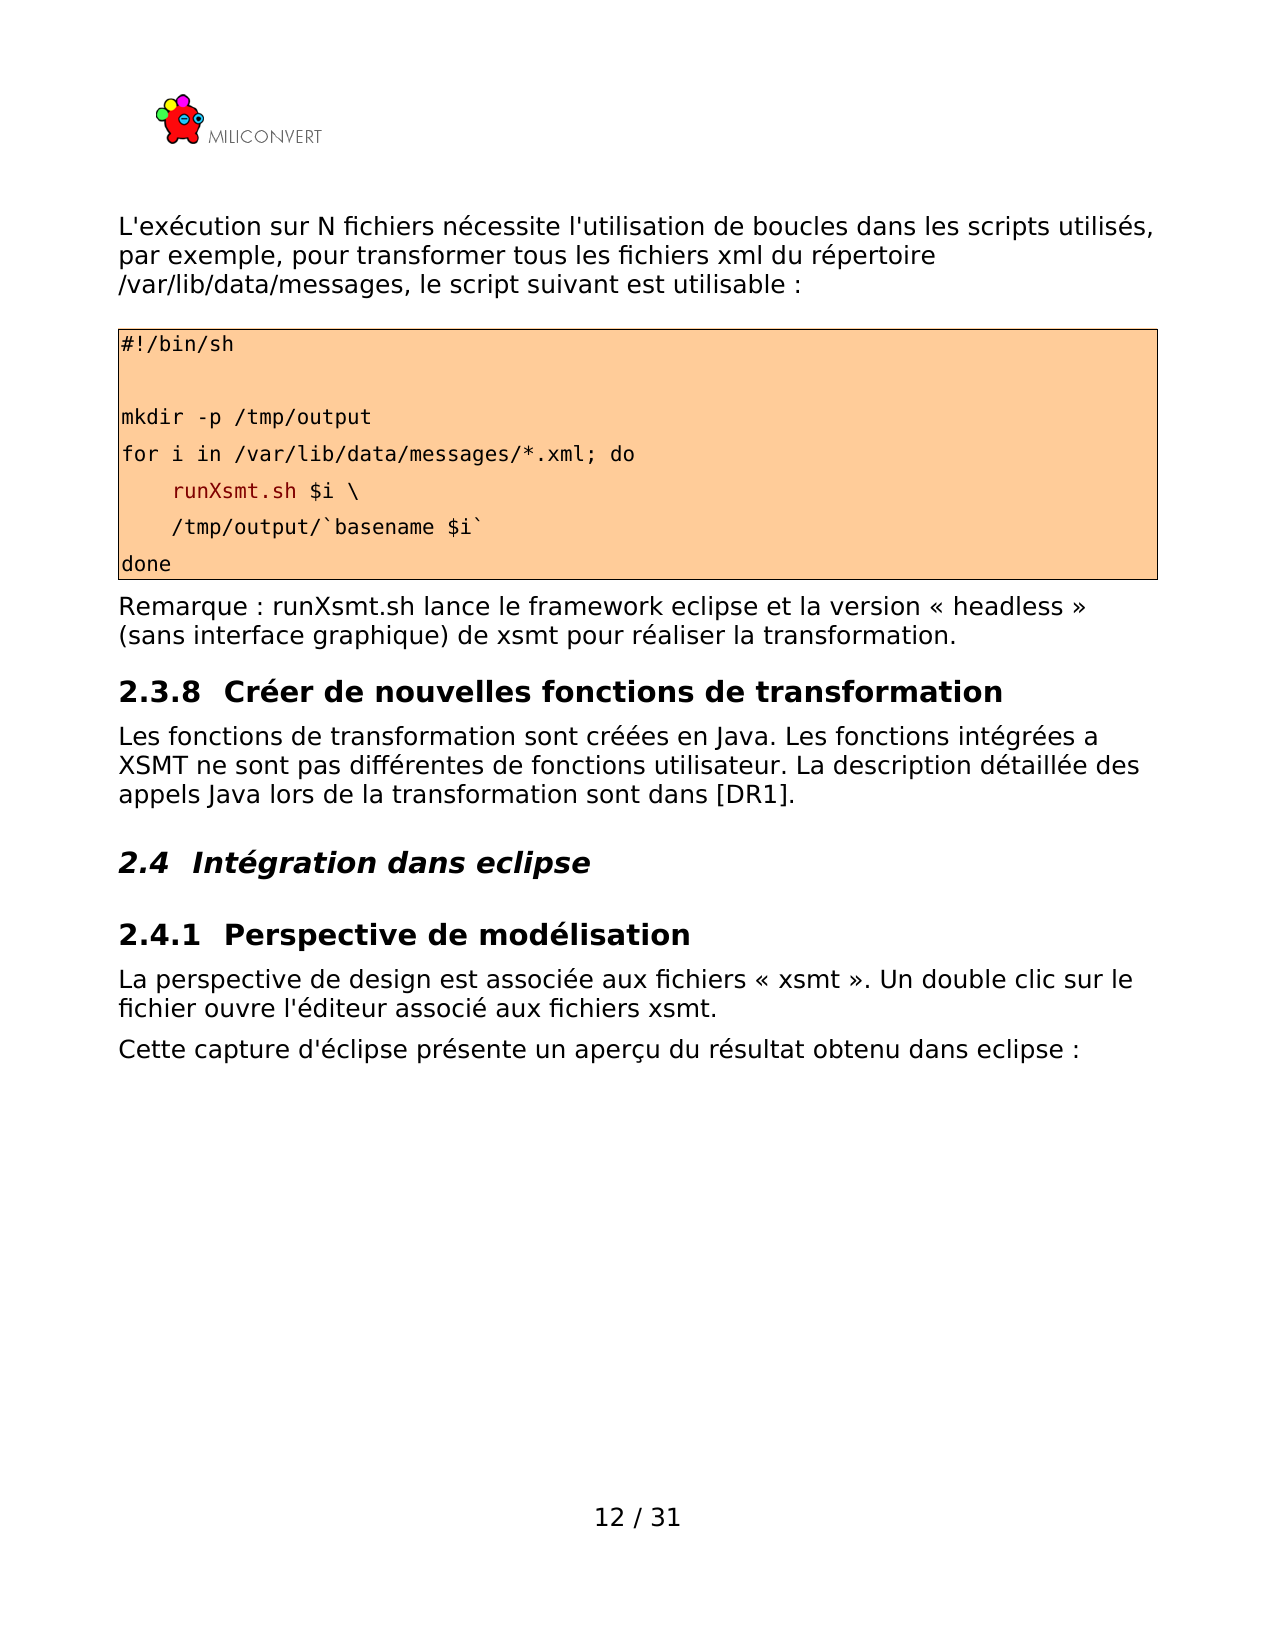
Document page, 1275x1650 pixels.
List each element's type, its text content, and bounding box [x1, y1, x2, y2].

subtitle Créer de nouvelles fonctions de transformation [118, 675, 1157, 709]
text runXsmt.sh $i \ [119, 476, 1157, 503]
subtitle Perspective de modélisation [118, 918, 1157, 952]
text La perspective de design est associée aux fichiers « xsmt ». Un double clic sur le fichier ouvre l'éditeur associé aux fichiers xsmt. [118, 965, 1157, 1023]
text Les fonctions de transformation sont créées en Java. Les fonctions intégrées a XSMT ne sont pas différentes de fonctions utilisateur. La description détaillée des appels Java lors de la transformation sont dans [DR1]. [118, 722, 1157, 809]
text #!/bin/sh [119, 330, 1157, 356]
text for i in /var/lib/data/messages/*.xml; do [119, 439, 1157, 466]
text /tmp/output/`basename $i` [119, 512, 1157, 540]
text done [119, 549, 1157, 579]
subtitle Intégration dans eclipse [118, 847, 1157, 881]
picture [132, 69, 354, 176]
text Remarque : runXsmt.sh lance le framework eclipse et la version « headless » (sans interface graphique) de xsmt pour réaliser la transformation. [118, 592, 1157, 650]
text L'exécution sur N fichiers nécessite l'utilisation de boucles dans les scripts utilisés, par exemple, pour transformer tous les fichiers xml du répertoire /var/lib/data/messages, le script suivant est utilisable : [118, 212, 1157, 299]
text Cette capture d'éclipse présente un aperçu du résultat obtenu dans eclipse : [118, 1036, 1157, 1065]
text mkdir -p /tmp/output [119, 402, 1157, 429]
